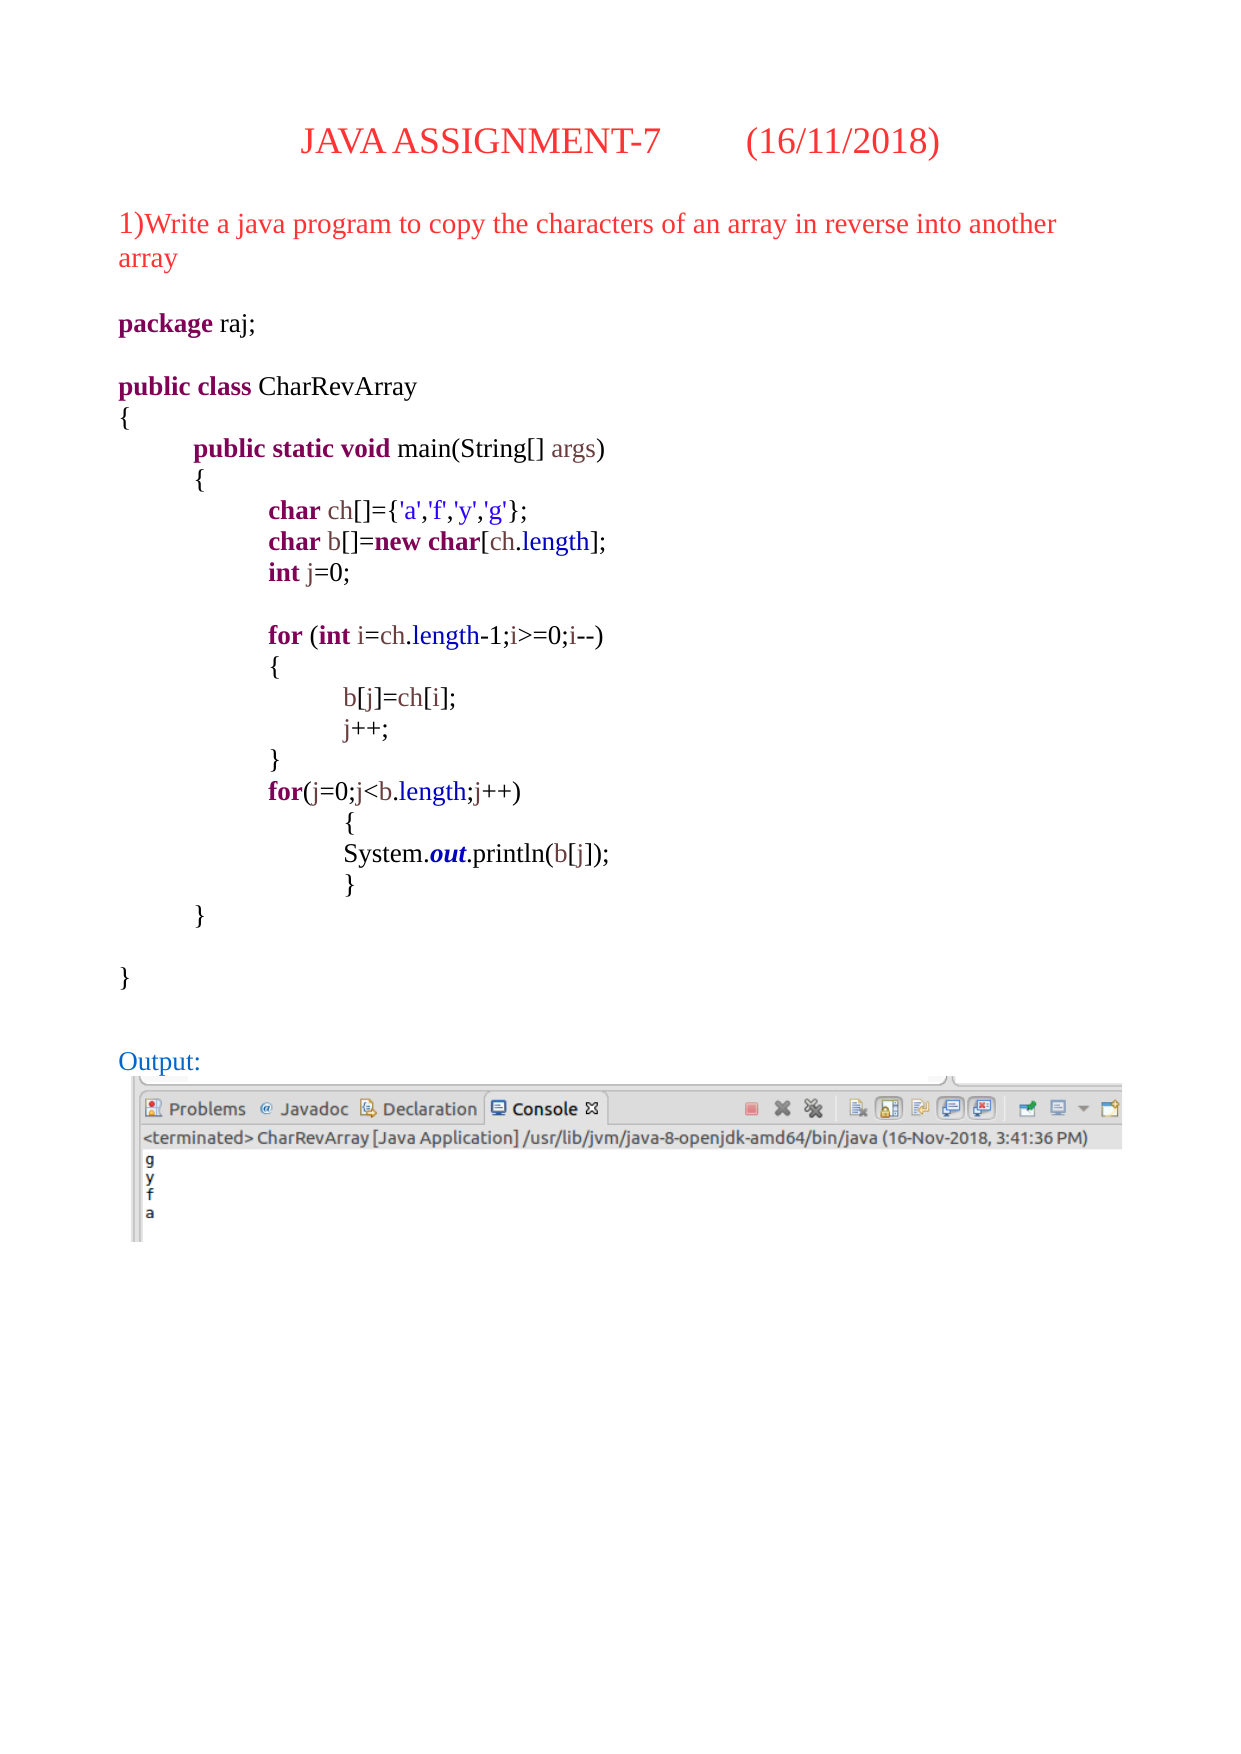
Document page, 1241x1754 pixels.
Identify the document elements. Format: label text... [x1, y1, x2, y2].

text package raj; [118, 307, 1122, 338]
text { [118, 463, 1122, 494]
text for (int i=ch.length-1;i>=0;i--) [118, 619, 1122, 650]
picture [118, 1076, 1123, 1242]
text for(j=0;j<b.length;j++) [118, 774, 1122, 806]
text j++; [118, 712, 1122, 743]
text } [118, 961, 1122, 993]
text JAVA ASSIGNMENT-7 (16/11/2018) [118, 118, 1122, 161]
text char b[]=new char[ch.length]; [118, 525, 1122, 557]
text public class CharRevArray [118, 370, 1122, 401]
text { [118, 650, 1122, 681]
text System.out.println(b[j]); [118, 837, 1122, 868]
text { [118, 806, 1122, 837]
text public static void main(String[] args) [118, 432, 1122, 463]
text b[j]=ch[i]; [118, 681, 1122, 712]
text } [118, 899, 1122, 930]
text } [118, 868, 1122, 899]
text { [118, 401, 1122, 432]
text 1)Write a java program to copy the characters of an array in reverse into another array [118, 204, 1122, 274]
text int j=0; [118, 557, 1122, 588]
text char ch[]={'a','f','y','g'}; [118, 494, 1122, 525]
text Output: [118, 1045, 1122, 1076]
text } [118, 743, 1122, 774]
